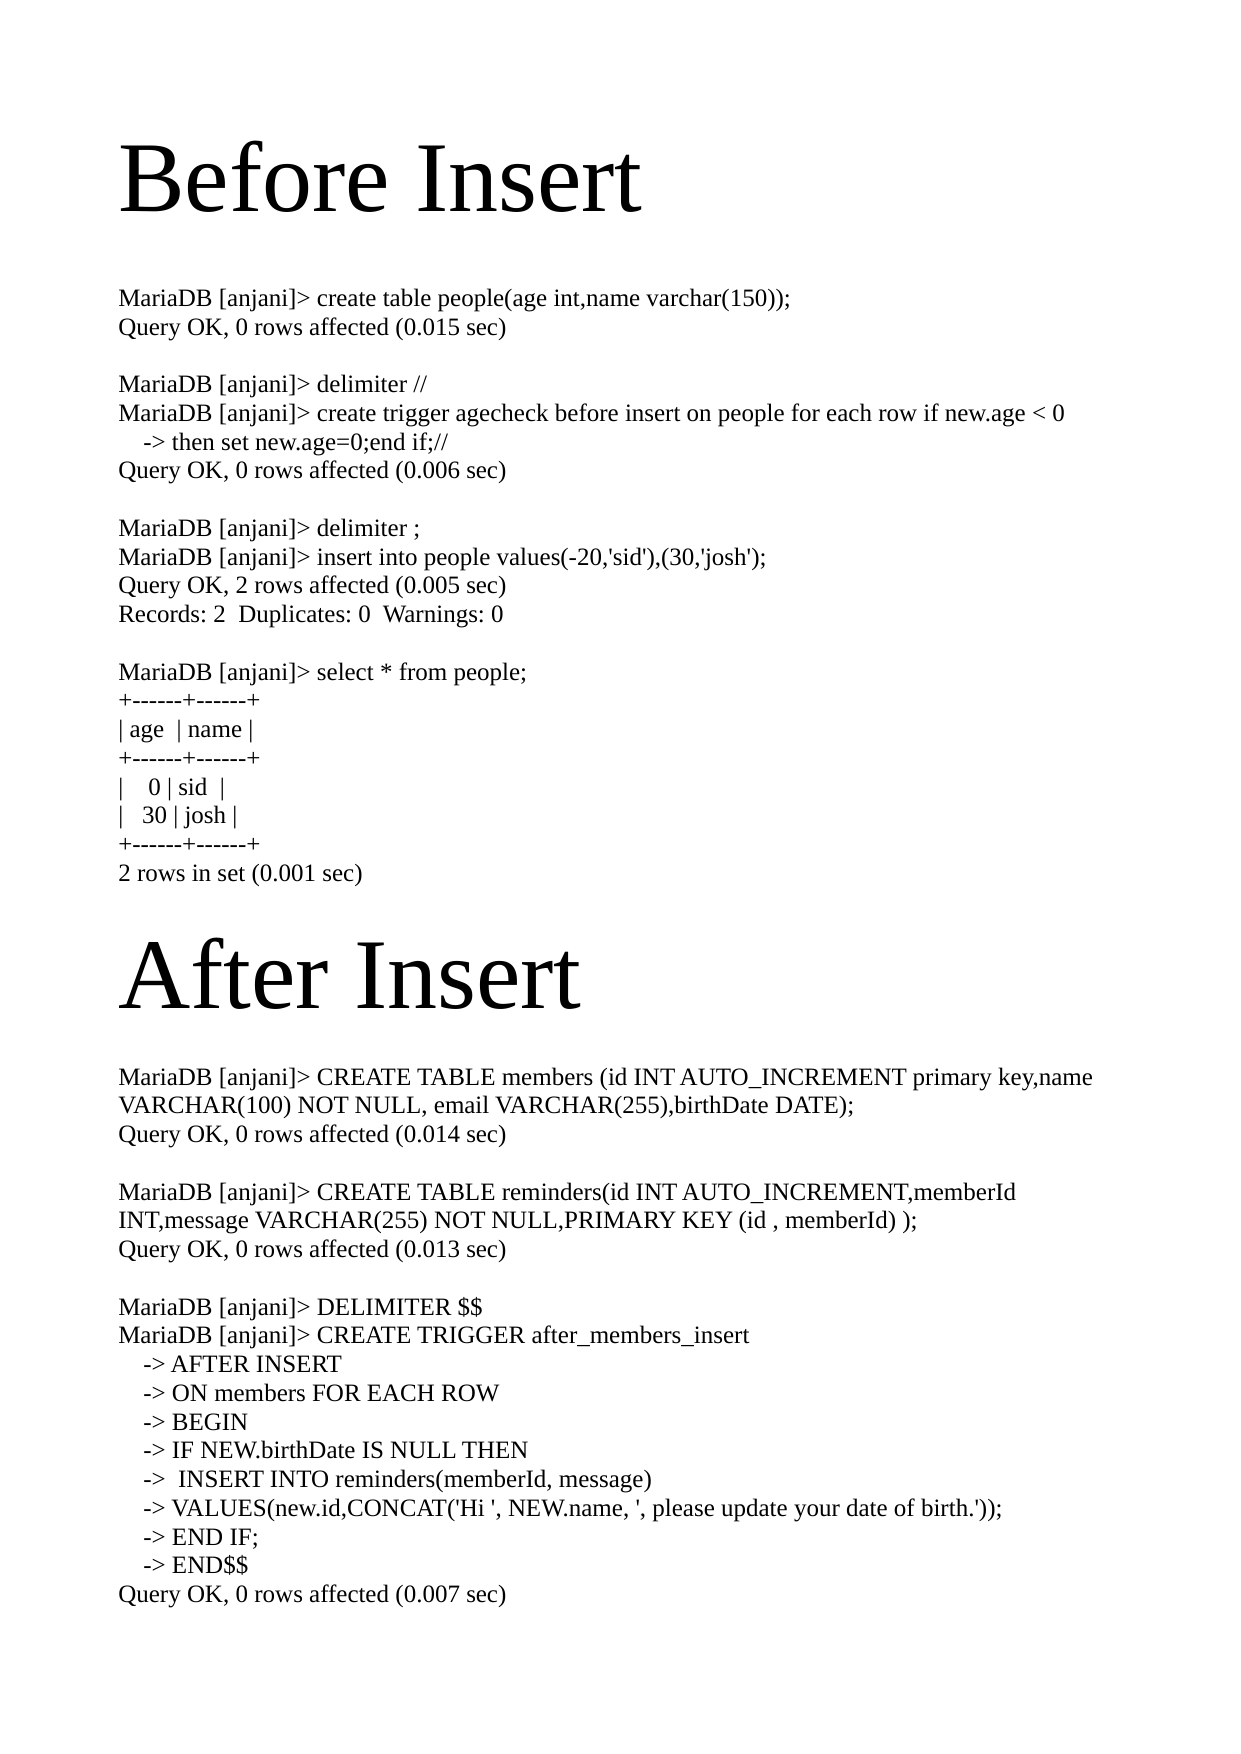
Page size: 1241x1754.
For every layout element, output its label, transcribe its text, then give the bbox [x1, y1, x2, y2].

text MariaDB [anjani]> CREATE TABLE reminders(id INT AUTO_INCREMENT,memberId INT,message VARCHAR(255) NOT NULL,PRIMARY KEY (id , memberId) ); [118, 1177, 1122, 1234]
text | 0 | sid | [118, 772, 1122, 801]
text MariaDB [anjani]> select * from people; [118, 657, 1122, 686]
text -> INSERT INTO reminders(memberId, message) [118, 1464, 1122, 1493]
text +------+------+ [118, 686, 1122, 714]
text MariaDB [anjani]> create trigger agecheck before insert on people for each row if new.age < 0 [118, 398, 1122, 427]
text -> ON members FOR EACH ROW [118, 1378, 1122, 1407]
text -> IF NEW.birthDate IS NULL THEN [118, 1435, 1122, 1464]
text -> END IF; [118, 1522, 1122, 1550]
text -> END$$ [118, 1550, 1122, 1579]
text -> AFTER INSERT [118, 1349, 1122, 1378]
text -> BEGIN [118, 1407, 1122, 1435]
text | 30 | josh | [118, 801, 1122, 829]
text MariaDB [anjani]> CREATE TRIGGER after_members_insert [118, 1320, 1122, 1349]
text Before Insert [118, 118, 1122, 233]
text MariaDB [anjani]> create table people(age int,name varchar(150)); [118, 283, 1122, 312]
text MariaDB [anjani]> delimiter // [118, 369, 1122, 398]
text MariaDB [anjani]> DELIMITER $$ [118, 1292, 1122, 1320]
text Query OK, 0 rows affected (0.014 sec) [118, 1119, 1122, 1148]
text Query OK, 2 rows affected (0.005 sec) [118, 571, 1122, 599]
text | age | name | [118, 714, 1122, 743]
text Query OK, 0 rows affected (0.015 sec) [118, 312, 1122, 341]
text -> VALUES(new.id,CONCAT('Hi ', NEW.name, ', please update your date of birth.')); [118, 1493, 1122, 1522]
text 2 rows in set (0.001 sec) [118, 858, 1122, 887]
text MariaDB [anjani]> delimiter ; [118, 513, 1122, 542]
text +------+------+ [118, 743, 1122, 772]
text +------+------+ [118, 829, 1122, 858]
text MariaDB [anjani]> insert into people values(-20,'sid'),(30,'josh'); [118, 542, 1122, 571]
text Query OK, 0 rows affected (0.007 sec) [118, 1579, 1122, 1608]
text -> then set new.age=0;end if;// [118, 427, 1122, 456]
text After Insert [118, 916, 1122, 1031]
text Query OK, 0 rows affected (0.006 sec) [118, 456, 1122, 484]
text Records: 2 Duplicates: 0 Warnings: 0 [118, 599, 1122, 628]
text Query OK, 0 rows affected (0.013 sec) [118, 1234, 1122, 1263]
text MariaDB [anjani]> CREATE TABLE members (id INT AUTO_INCREMENT primary key,name VARCHAR(100) NOT NULL, email VARCHAR(255),birthDate DATE); [118, 1062, 1122, 1119]
